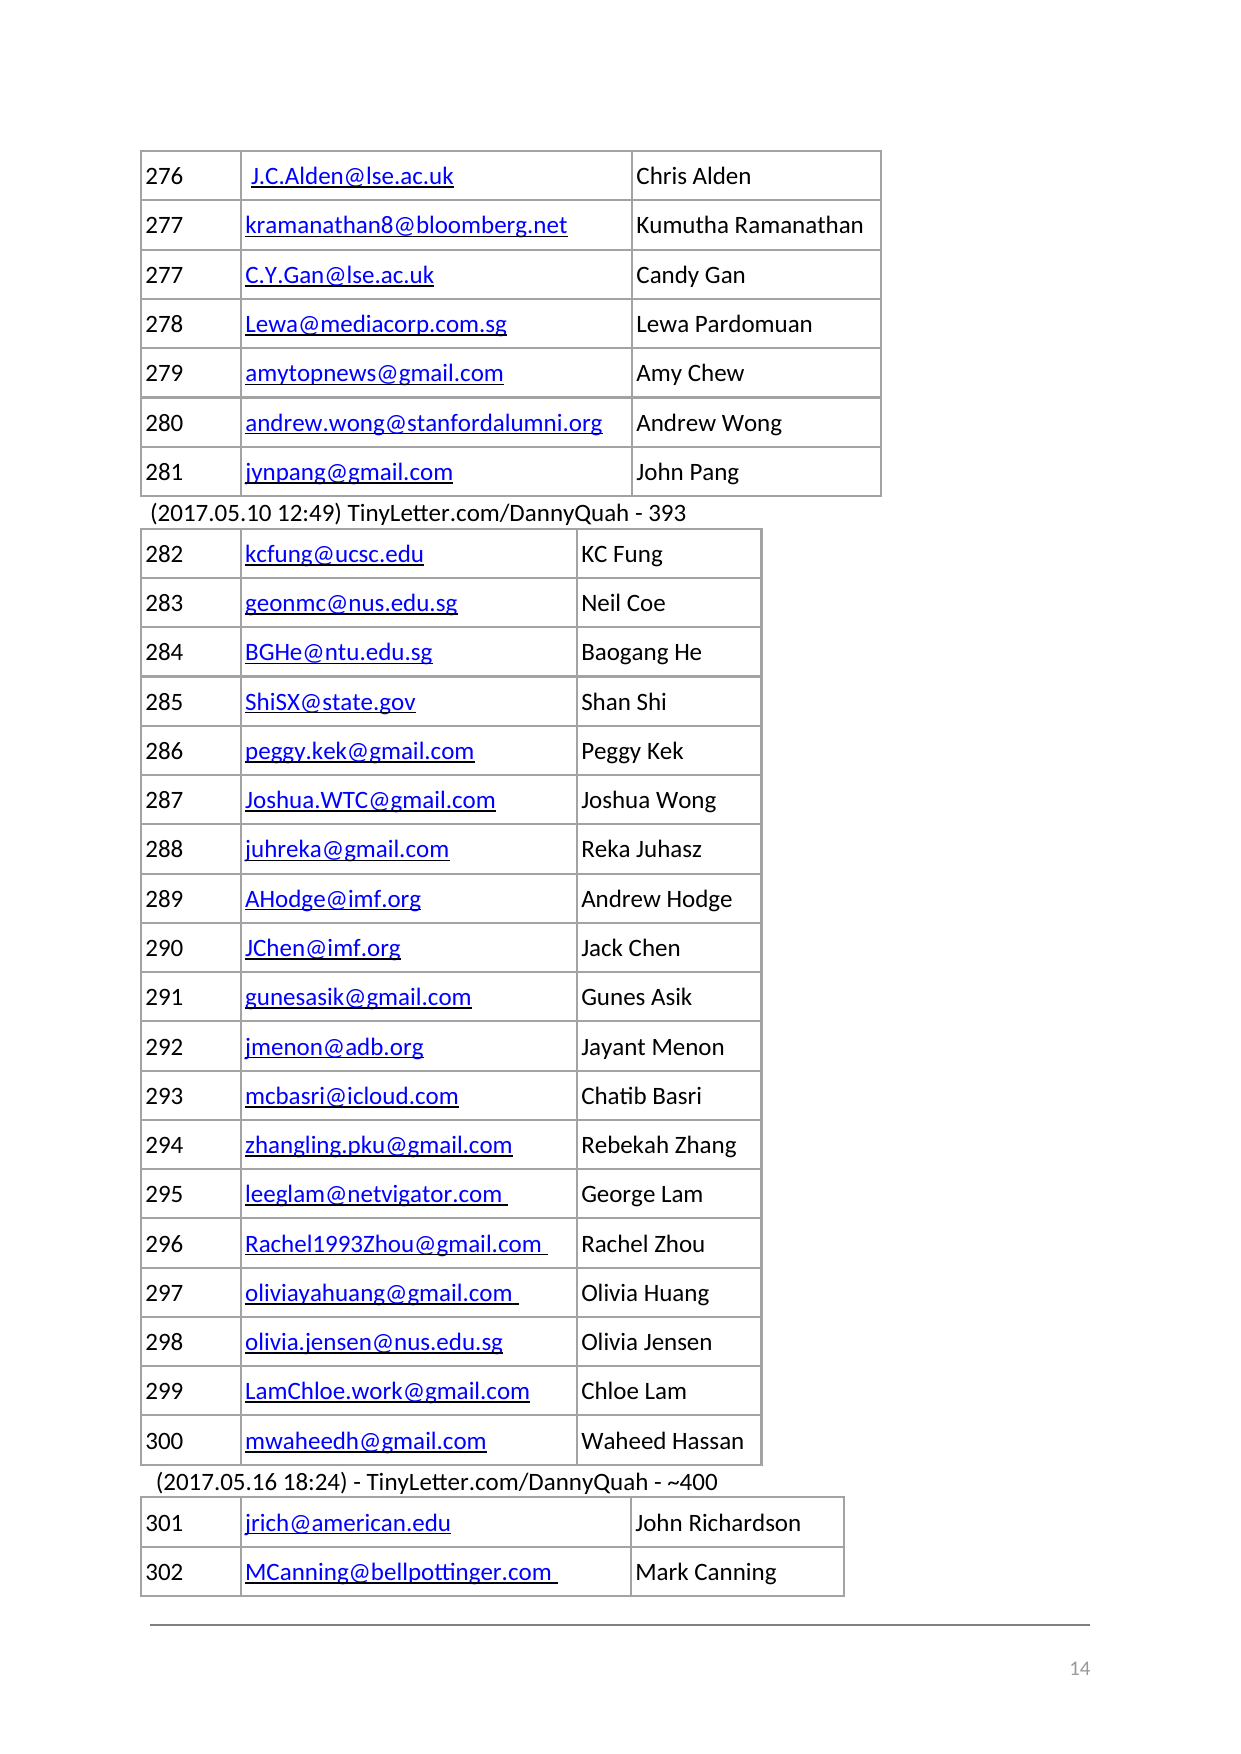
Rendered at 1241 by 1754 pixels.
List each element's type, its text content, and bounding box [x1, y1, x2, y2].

table_header 301 [142, 1498, 240, 1546]
table_cell Peggy Kek [578, 727, 760, 774]
table_cell 294 [142, 1121, 240, 1168]
table_cell MCanning@bellpottinger.com [242, 1548, 630, 1595]
table_cell LamChloe.work@gmail.com [242, 1367, 576, 1414]
table_cell Chatib Basri [578, 1072, 760, 1119]
table_cell 284 [142, 628, 240, 675]
table_cell 277 [142, 201, 240, 248]
table_cell jmenon@adb.org [242, 1022, 576, 1069]
table_cell Rachel Zhou [578, 1219, 760, 1267]
table_cell 292 [142, 1022, 240, 1069]
table_cell 286 [142, 727, 240, 774]
table_cell Chloe Lam [578, 1367, 760, 1414]
table_cell 302 [142, 1548, 240, 1595]
table_cell John Pang [633, 448, 880, 495]
table_cell mcbasri@icloud.com [242, 1072, 576, 1119]
table_cell andrew.wong@stanfordalumni.org [242, 399, 631, 446]
table_cell gunesasik@gmail.com [242, 973, 576, 1020]
table_cell JChen@imf.org [242, 924, 576, 971]
table_cell 276 [142, 152, 240, 199]
table_header 282 [142, 530, 240, 577]
table_cell peggy.kek@gmail.com [242, 727, 576, 774]
table_cell Kumutha Ramanathan [633, 201, 880, 248]
table_cell 296 [142, 1219, 240, 1267]
text (2017.05.10 12:49) TinyLetter.com/DannyQuah - 393 [150, 497, 1090, 527]
table_cell Andrew Wong [633, 399, 880, 446]
table_cell ShiSX@state.gov [242, 678, 576, 724]
table_cell 299 [142, 1367, 240, 1414]
table_cell 281 [142, 448, 240, 495]
table_cell kramanathan8@bloomberg.net [242, 201, 631, 248]
table_cell Amy Chew [633, 349, 880, 396]
table_cell Waheed Hassan [578, 1416, 760, 1464]
table_cell Rebekah Zhang [578, 1121, 760, 1168]
table_header jrich@american.edu [242, 1498, 630, 1546]
table_cell Joshua.WTC@gmail.com [242, 776, 576, 823]
table_cell 285 [142, 678, 240, 724]
table_cell 295 [142, 1170, 240, 1217]
table_cell 289 [142, 875, 240, 922]
table_cell 300 [142, 1416, 240, 1464]
table_cell Lewa@mediacorp.com.sg [242, 300, 631, 347]
table_cell Neil Coe [578, 579, 760, 626]
table_cell Rachel1993Zhou@gmail.com [242, 1219, 576, 1267]
table_cell Andrew Hodge [578, 875, 760, 922]
table_cell amytopnews@gmail.com [242, 349, 631, 396]
table_header John Richardson [632, 1498, 843, 1546]
table_cell 287 [142, 776, 240, 823]
text (2017.05.16 18:24) - TinyLetter.com/DannyQuah - ~400 [150, 1466, 1090, 1496]
table_cell Candy Gan [633, 251, 880, 298]
table_cell 278 [142, 300, 240, 347]
table_cell 283 [142, 579, 240, 626]
table_header kcfung@ucsc.edu [242, 530, 576, 577]
table_header KC Fung [578, 530, 760, 577]
table_cell 293 [142, 1072, 240, 1119]
table_cell BGHe@ntu.edu.sg [242, 628, 576, 675]
table_cell oliviayahuang@gmail.com [242, 1269, 576, 1316]
table_cell Reka Juhasz [578, 825, 760, 872]
table_cell 291 [142, 973, 240, 1020]
table_cell 297 [142, 1269, 240, 1316]
table_cell geonmc@nus.edu.sg [242, 579, 576, 626]
table_cell 298 [142, 1318, 240, 1365]
table_cell juhreka@gmail.com [242, 825, 576, 872]
table_cell Shan Shi [578, 678, 760, 724]
table_cell 280 [142, 399, 240, 446]
table_cell Chris Alden [633, 152, 880, 199]
table_cell 279 [142, 349, 240, 396]
table_cell 288 [142, 825, 240, 872]
table_cell 277 [142, 251, 240, 298]
table_cell Baogang He [578, 628, 760, 675]
table_cell Mark Canning [632, 1548, 843, 1595]
table_cell leeglam@netvigator.com [242, 1170, 576, 1217]
table_cell Olivia Jensen [578, 1318, 760, 1365]
table_cell 290 [142, 924, 240, 971]
table_cell mwaheedh@gmail.com [242, 1416, 576, 1464]
table_cell George Lam [578, 1170, 760, 1217]
table_cell jynpang@gmail.com [242, 448, 631, 495]
table_cell Gunes Asik [578, 973, 760, 1020]
table_cell olivia.jensen@nus.edu.sg [242, 1318, 576, 1365]
table_cell zhangling.pku@gmail.com [242, 1121, 576, 1168]
table_cell AHodge@imf.org [242, 875, 576, 922]
table_cell Jayant Menon [578, 1022, 760, 1069]
table_cell Jack Chen [578, 924, 760, 971]
table_cell C.Y.Gan@lse.ac.uk [242, 251, 631, 298]
table_cell Lewa Pardomuan [633, 300, 880, 347]
table_cell Olivia Huang [578, 1269, 760, 1316]
table_cell J.C.Alden@lse.ac.uk [242, 152, 631, 199]
table_cell Joshua Wong [578, 776, 760, 823]
